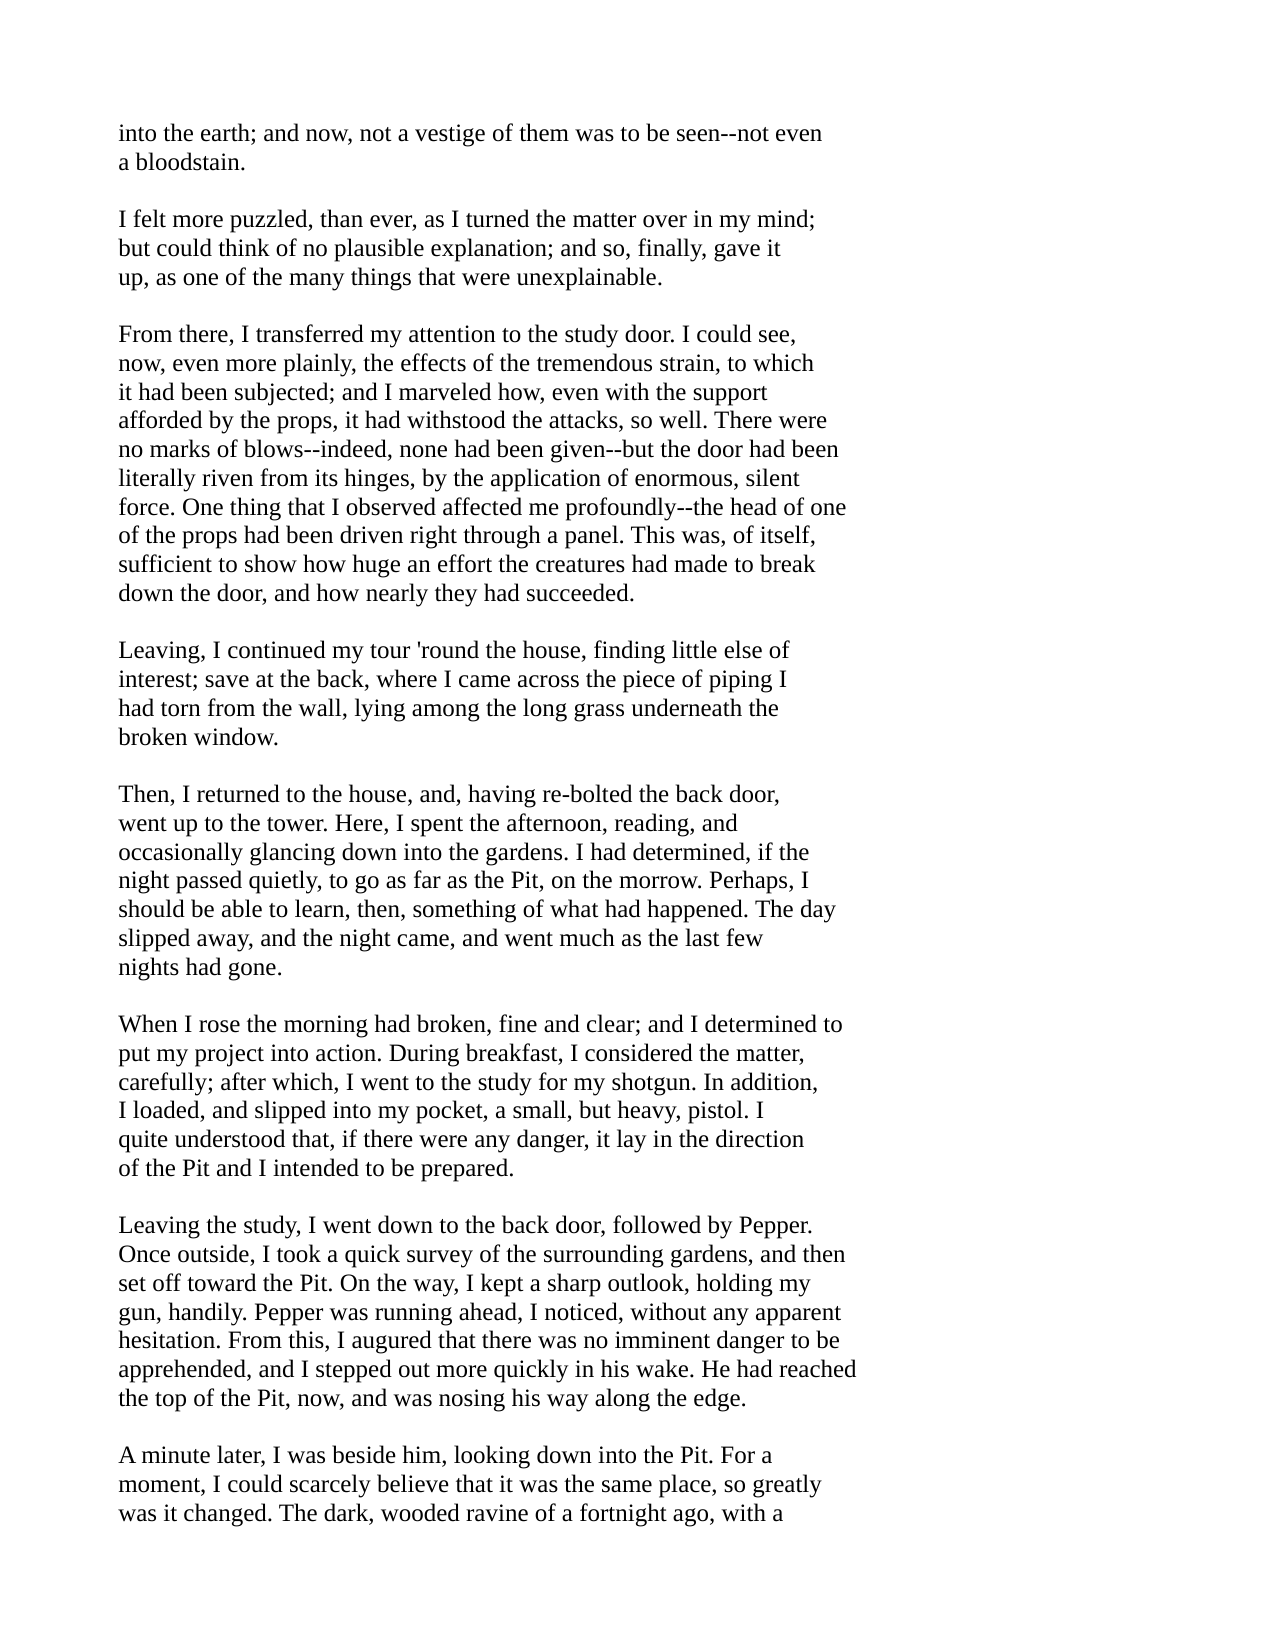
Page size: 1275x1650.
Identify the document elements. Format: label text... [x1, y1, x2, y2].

text should be able to learn, then, something of what had happened. The day [118, 894, 1157, 923]
text force. One thing that I observed affected me profoundly--the head of one [118, 492, 1157, 521]
text slipped away, and the night came, and went much as the last few [118, 923, 1157, 952]
text went up to the tower. Here, I spent the afternoon, reading, and [118, 808, 1157, 837]
text quite understood that, if there were any danger, it lay in the direction [118, 1124, 1157, 1153]
text interest; save at the back, where I came across the piece of piping I [118, 664, 1157, 693]
text hesitation. From this, I augured that there was no imminent danger to be [118, 1326, 1157, 1354]
text Leaving, I continued my tour 'round the house, finding little else of [118, 636, 1157, 664]
text down the door, and how nearly they had succeeded. [118, 578, 1157, 607]
text now, even more plainly, the effects of the tremendous strain, to which [118, 348, 1157, 377]
text a bloodstain. [118, 147, 1157, 176]
text apprehended, and I stepped out more quickly in his wake. He had reached [118, 1354, 1157, 1383]
text Leaving the study, I went down to the back door, followed by Pepper. [118, 1211, 1157, 1239]
text I felt more puzzled, than ever, as I turned the matter over in my mind; [118, 204, 1157, 233]
text had torn from the wall, lying among the long grass underneath the [118, 693, 1157, 722]
text carefully; after which, I went to the study for my shotgun. In addition, [118, 1067, 1157, 1096]
text night passed quietly, to go as far as the Pit, on the morrow. Perhaps, I [118, 866, 1157, 894]
text nights had gone. [118, 952, 1157, 981]
text set off toward the Pit. On the way, I kept a sharp outlook, holding my [118, 1268, 1157, 1297]
text put my project into action. During breakfast, I considered the matter, [118, 1038, 1157, 1067]
text but could think of no plausible explanation; and so, finally, gave it [118, 233, 1157, 262]
text up, as one of the many things that were unexplainable. [118, 262, 1157, 291]
text gun, handily. Pepper was running ahead, I noticed, without any apparent [118, 1297, 1157, 1326]
text no marks of blows--indeed, none had been given--but the door had been [118, 434, 1157, 463]
text of the props had been driven right through a panel. This was, of itself, [118, 521, 1157, 549]
text was it changed. The dark, wooded ravine of a fortnight ago, with a [118, 1498, 1157, 1527]
text the top of the Pit, now, and was nosing his way along the edge. [118, 1383, 1157, 1412]
text Then, I returned to the house, and, having re-bolted the back door, [118, 779, 1157, 808]
text moment, I could scarcely believe that it was the same place, so greatly [118, 1469, 1157, 1498]
text sufficient to show how huge an effort the creatures had made to break [118, 549, 1157, 578]
text Once outside, I took a quick survey of the surrounding gardens, and then [118, 1239, 1157, 1268]
text occasionally glancing down into the gardens. I had determined, if the [118, 837, 1157, 866]
text I loaded, and slipped into my pocket, a small, but heavy, pistol. I [118, 1096, 1157, 1124]
text From there, I transferred my attention to the study door. I could see, [118, 319, 1157, 348]
text broken window. [118, 722, 1157, 751]
text it had been subjected; and I marveled how, even with the support [118, 377, 1157, 406]
text of the Pit and I intended to be prepared. [118, 1153, 1157, 1182]
text afforded by the props, it had withstood the attacks, so well. There were [118, 406, 1157, 434]
text into the earth; and now, not a vestige of them was to be seen--not even [118, 118, 1157, 147]
text When I rose the morning had broken, fine and clear; and I determined to [118, 1009, 1157, 1038]
text literally riven from its hinges, by the application of enormous, silent [118, 463, 1157, 492]
text A minute later, I was beside him, looking down into the Pit. For a [118, 1441, 1157, 1469]
